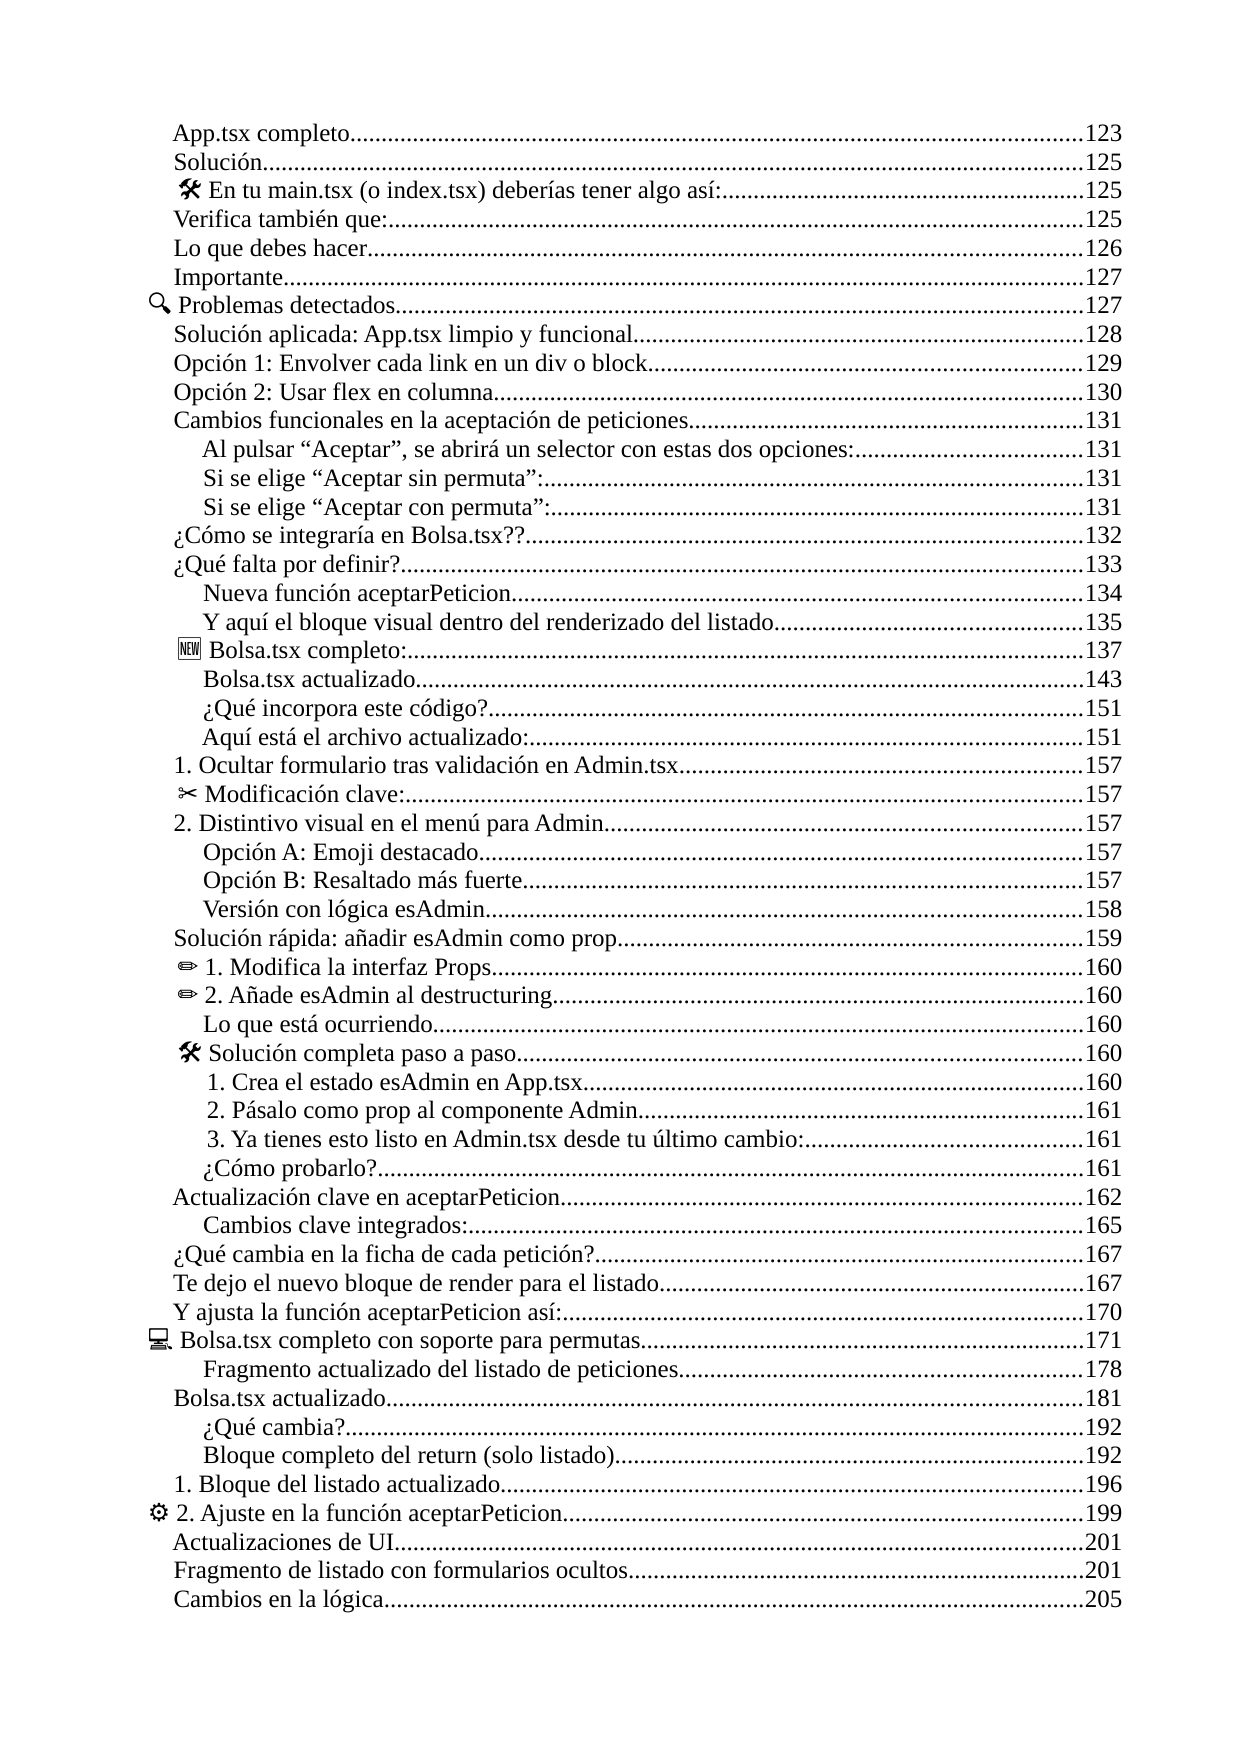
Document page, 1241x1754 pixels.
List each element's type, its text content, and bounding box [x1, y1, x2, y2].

text 🧩 Lo que está ocurriendo 160 [177, 1009, 1122, 1038]
text ✅ Nueva función aceptarPeticion 134 [177, 578, 1122, 607]
text ✅ Te dejo el nuevo bloque de render para el listado 167 [148, 1268, 1122, 1297]
text 🎯 ¿Qué falta por definir? 133 [148, 549, 1122, 578]
text 📌 Importante 127 [148, 262, 1122, 291]
text ✨ ¿Qué incorpora este código? 151 [177, 693, 1122, 722]
text ✅ Si se elige “Aceptar sin permuta”: 131 [177, 463, 1122, 492]
text 🧩 Fragmento de listado con formularios ocultos 201 [148, 1556, 1122, 1584]
text 🛠️ En tu main.tsx (o index.tsx) deberías tener algo así: 125 [177, 176, 1122, 204]
text ✅ Actualizaciones de UI 201 [148, 1527, 1122, 1556]
text 🎯 Actualización clave en aceptarPeticion 162 [148, 1182, 1122, 1211]
text ✅ 1. Ocultar formulario tras validación en Admin.tsx 157 [148, 751, 1122, 779]
text ✨ Cambios funcionales en la aceptación de peticiones 131 [148, 406, 1122, 434]
text 🔄 Al pulsar “Aceptar”, se abrirá un selector con estas dos opciones: 131 [177, 434, 1122, 463]
text 📄 Bolsa.tsx actualizado 181 [148, 1383, 1122, 1412]
text 🛠️ Solución completa paso a paso 160 [177, 1038, 1122, 1067]
text ✅ Bolsa.tsx actualizado 143 [177, 664, 1122, 693]
text 🔍 Problemas detectados 127 [148, 291, 1122, 319]
text 🧪 ¿Cómo probarlo? 161 [177, 1153, 1122, 1182]
text 🧩 Solución rápida: añadir esAdmin como prop 159 [148, 923, 1122, 952]
text ✅ Aquí está el archivo actualizado: 151 [177, 722, 1122, 751]
text 3. Ya tienes esto listo en Admin.tsx desde tu último cambio: 161 [207, 1124, 1122, 1153]
text ✅ Opción 1: Envolver cada link en un div o block 129 [148, 348, 1122, 377]
text 🔧 Versión con lógica esAdmin 158 [177, 894, 1122, 923]
text 🆕 Bolsa.tsx completo: 137 [177, 636, 1122, 664]
text 🧩 ¿Cómo se integraría en Bolsa.tsx?? 132 [148, 521, 1122, 549]
text 🧩 App.tsx completo 123 [148, 118, 1122, 147]
text ⚙️ 2. Ajuste en la función aceptarPeticion 199 [148, 1498, 1122, 1527]
text ✅ Bloque completo del return (solo listado) 192 [177, 1441, 1122, 1469]
text ✏️ 2. Añade esAdmin al destructuring 160 [177, 981, 1122, 1009]
text 🧠 Y ajusta la función aceptarPeticion así: 170 [148, 1297, 1122, 1326]
text 💻 Bolsa.tsx completo con soporte para permutas 171 [148, 1326, 1122, 1354]
text 🎯 ¿Qué cambia? 192 [177, 1412, 1122, 1441]
text ✅ Solución aplicada: App.tsx limpio y funcional 128 [148, 319, 1122, 348]
text 🔧 Lo que debes hacer 126 [148, 233, 1122, 262]
text ✅ Fragmento actualizado del listado de peticiones 178 [177, 1354, 1122, 1383]
text ✨ ¿Qué cambia en la ficha de cada petición? 167 [148, 1239, 1122, 1268]
text 1. Crea el estado esAdmin en App.tsx 160 [207, 1067, 1122, 1096]
text ✅ Cambios en la lógica 205 [148, 1584, 1122, 1613]
text 🧩 Y aquí el bloque visual dentro del renderizado del listado 135 [177, 607, 1122, 636]
text 🔁 Si se elige “Aceptar con permuta”: 131 [177, 492, 1122, 521]
text 🧭 2. Distintivo visual en el menú para Admin 157 [148, 808, 1122, 837]
text 🎈 Opción A: Emoji destacado 157 [177, 837, 1122, 866]
text 🧩 1. Bloque del listado actualizado 196 [148, 1469, 1122, 1498]
text ✂️ Modificación clave: 157 [177, 779, 1122, 808]
text ✅ Cambios clave integrados: 165 [177, 1211, 1122, 1239]
text 🎨 Opción B: Resaltado más fuerte 157 [177, 866, 1122, 894]
text ✅ Solución 125 [148, 147, 1122, 176]
text 💡 Opción 2: Usar flex en columna 130 [148, 377, 1122, 406]
text 👀 Verifica también que: 125 [148, 204, 1122, 233]
text 2. Pásalo como prop al componente Admin 161 [207, 1096, 1122, 1124]
text ✏️ 1. Modifica la interfaz Props 160 [177, 952, 1122, 981]
